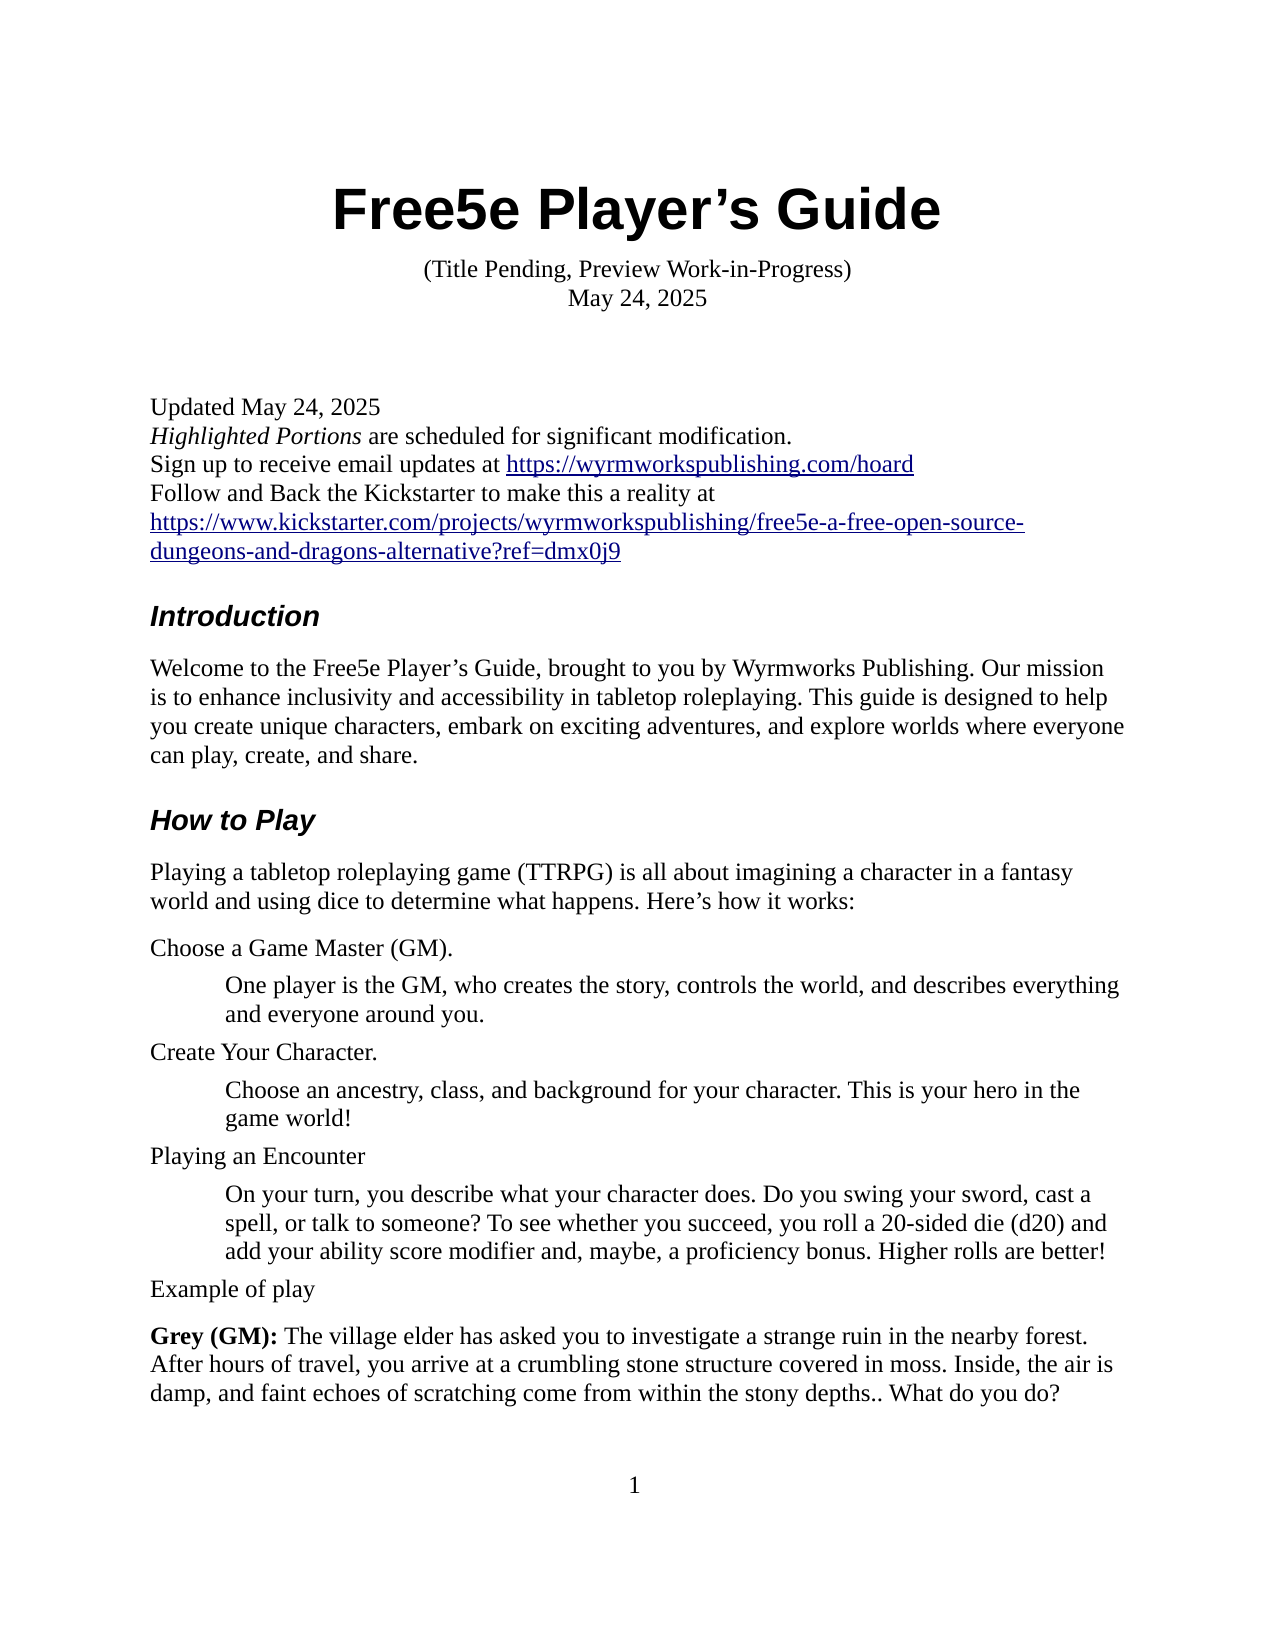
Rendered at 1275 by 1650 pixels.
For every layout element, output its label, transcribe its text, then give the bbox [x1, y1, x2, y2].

text Example of play [150, 1274, 1125, 1303]
title Free5e Player’s Guide [150, 175, 1125, 242]
text Playing a tabletop roleplaying game (TTRPG) is all about imagining a character in a fantasy world and using dice to determine what happens. Here’s how it works: [150, 857, 1125, 915]
text Create Your Character. [150, 1037, 1125, 1066]
subtitle Introduction [150, 598, 1125, 632]
text On your turn, you describe what your character does. Do you swing your sword, cast a spell, or talk to someone? To see whether you succeed, you roll a 20-sided die (d20) and add your ability score modifier and, maybe, a proficiency bonus. Higher rolls are better! [225, 1179, 1125, 1265]
text Grey (GM): The village elder has asked you to investigate a strange ruin in the nearby forest. After hours of travel, you arrive at a crumbling stone structure covered in moss. Inside, the air is damp, and faint echoes of scratching come from within the stony depths.. What do you do? [150, 1321, 1125, 1407]
text One player is the GM, who creates the story, controls the world, and describes everything and everyone around you. [225, 971, 1125, 1028]
text Playing an Encounter [150, 1141, 1125, 1170]
text Welcome to the Free5e Player’s Guide, brought to you by Wyrmworks Publishing. Our mission is to enhance inclusivity and accessibility in tabletop roleplaying. This guide is designed to help you create unique characters, embark on exciting adventures, and explore worlds where everyone can play, create, and share. [150, 653, 1125, 768]
text (Title Pending, Preview Work-in-Progress) [150, 254, 1125, 283]
text Updated May 24, 2025 Highlighted Portions are scheduled for significant modification. Sign up to receive email updates at https://wyrmworkspublishing.com/hoard Follow and Back the Kickstarter to make this a reality at https://www.kickstarter.com/projects/wyrmworkspublishing/free5e-a-free-open-source-dungeons-and-dragons-alternative?ref=dmx0j9 [150, 392, 1125, 564]
text Choose an ancestry, class, and background for your character. This is your hero in the game world! [225, 1075, 1125, 1132]
text Choose a Game Master (GM). [150, 933, 1125, 962]
subtitle How to Play [150, 802, 1125, 836]
text May 24, 2025 [150, 283, 1125, 312]
